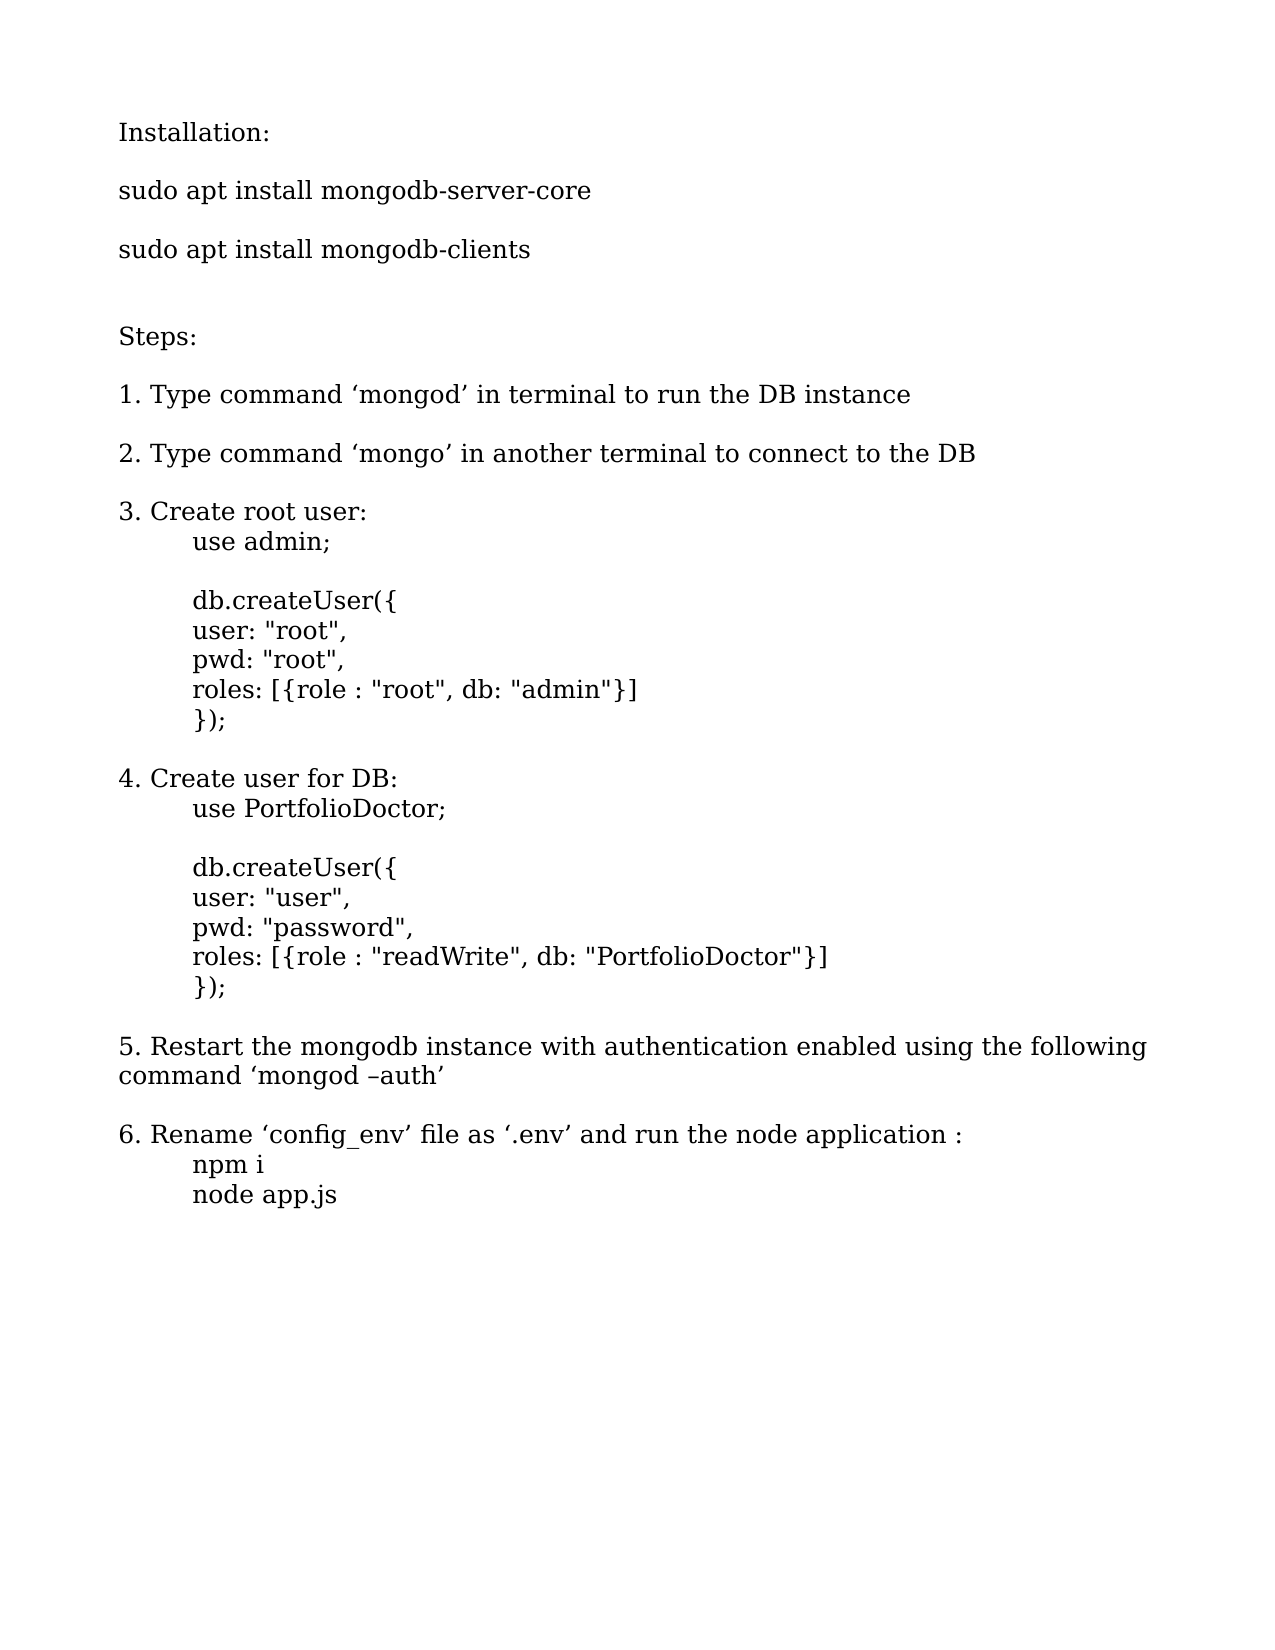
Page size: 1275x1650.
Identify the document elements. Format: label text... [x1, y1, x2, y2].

text 1. Type command ‘mongod’ in terminal to run the DB instance [118, 381, 1157, 410]
text npm i [118, 1150, 1157, 1179]
text }); [118, 972, 1157, 1001]
text node app.js [118, 1179, 1157, 1209]
text user: "user", [118, 883, 1157, 912]
text 3. Create root user: [118, 497, 1157, 526]
text user: "root", [118, 616, 1157, 645]
text Installation: [118, 118, 1157, 147]
text }); [118, 704, 1157, 734]
text use admin; [118, 526, 1157, 556]
text Steps: [118, 322, 1157, 351]
text 6. Rename ‘config_env’ file as ‘.env’ and run the node application : [118, 1120, 1157, 1150]
text pwd: "password", [118, 912, 1157, 942]
text roles: [{role : "root", db: "admin"}] [118, 675, 1157, 704]
text 2. Type command ‘mongo’ in another terminal to connect to the DB [118, 439, 1157, 468]
text db.createUser({ [118, 586, 1157, 616]
text use PortfolioDoctor; [118, 794, 1157, 823]
text roles: [{role : "readWrite", db: "PortfolioDoctor"}] [118, 942, 1157, 972]
text pwd: "root", [118, 645, 1157, 675]
text 5. Restart the mongodb instance with authentication enabled using the following command ‘mongod –auth’ [118, 1031, 1157, 1091]
text sudo apt install mongodb-server-core [118, 176, 1157, 206]
text sudo apt install mongodb-clients [118, 235, 1157, 264]
text 4. Create user for DB: [118, 764, 1157, 794]
text db.createUser({ [118, 853, 1157, 883]
